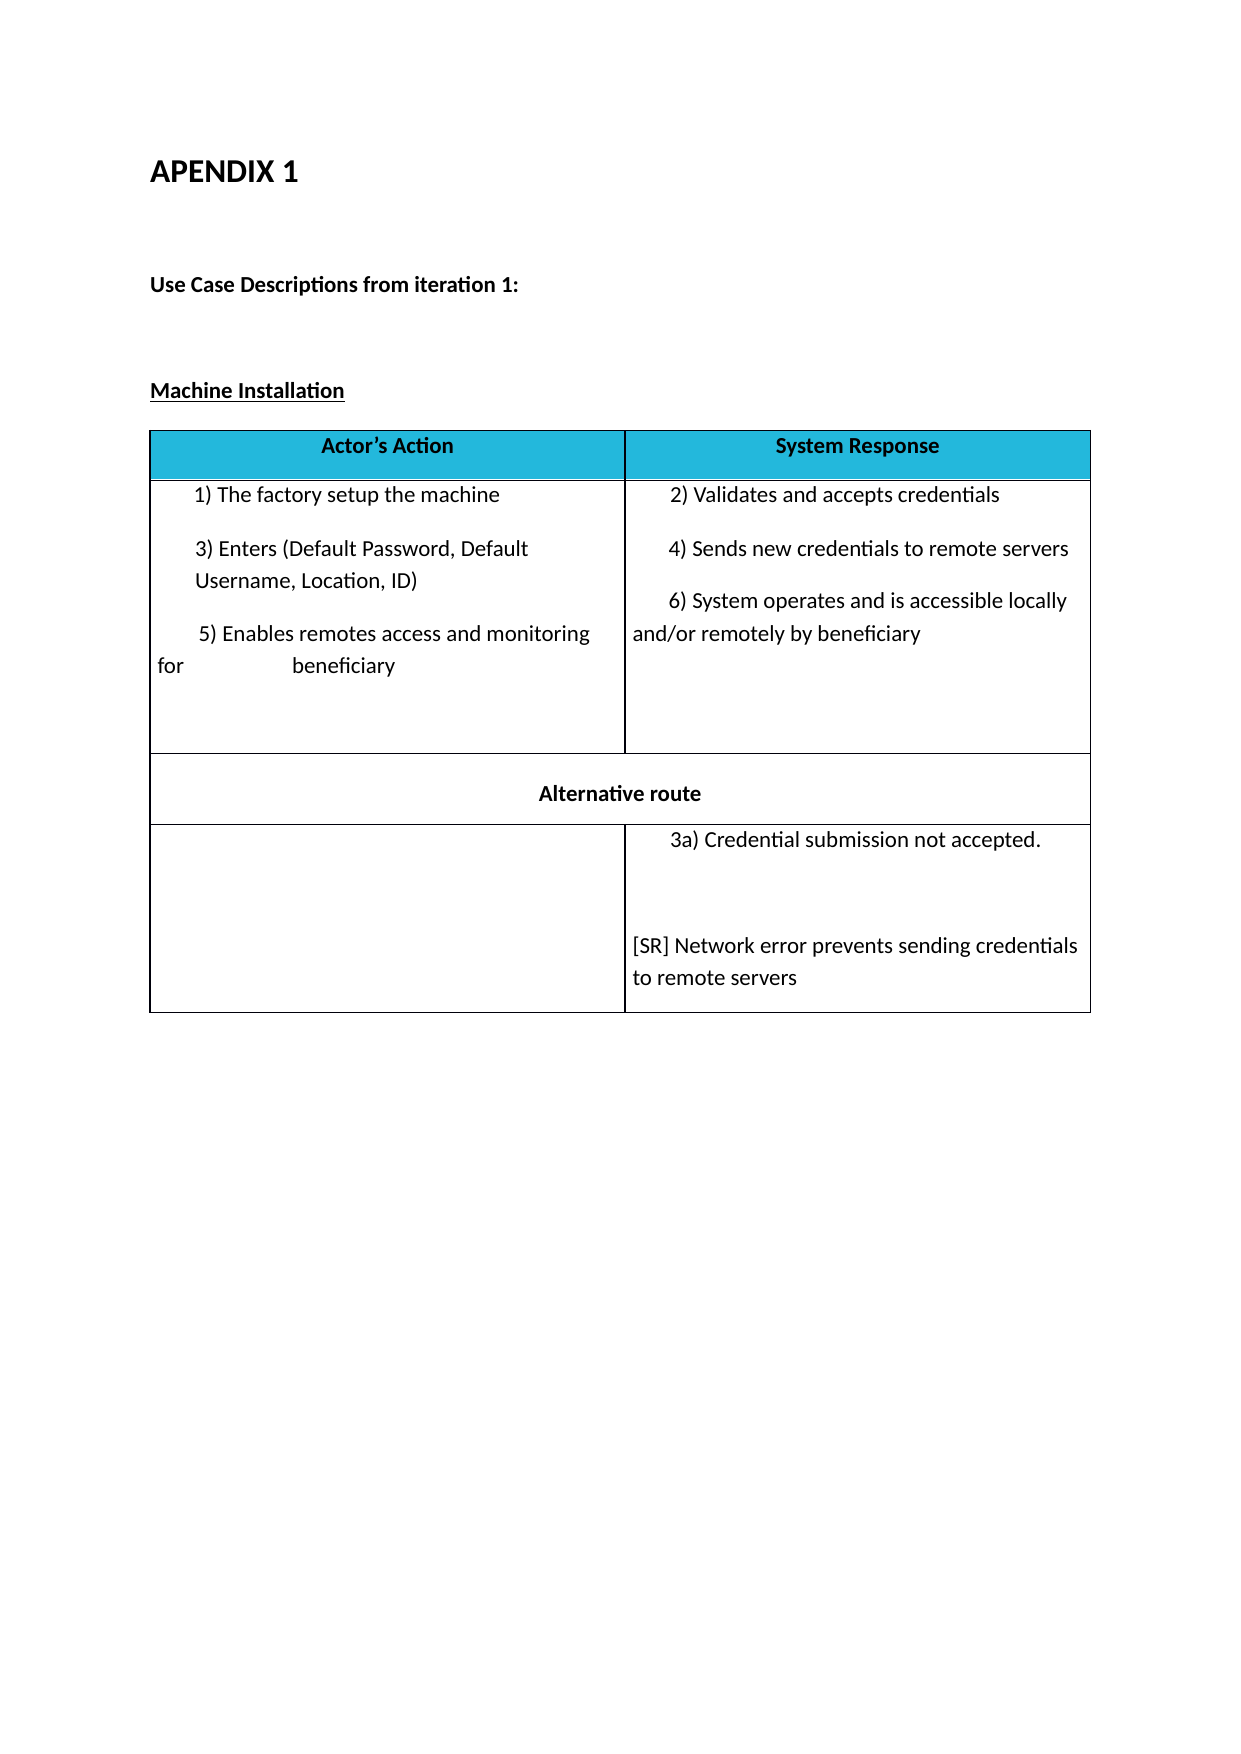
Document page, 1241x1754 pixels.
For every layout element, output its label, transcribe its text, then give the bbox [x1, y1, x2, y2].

table_cell 2) Validates and accepts credentials 4) Sends new credentials to remote servers 6) System operates and is accessible locally and/or remotely by beneficiary [626, 481, 1090, 753]
table_cell Alternative route [151, 754, 1090, 824]
table_header System Response [626, 431, 1090, 479]
table_header Actor’s Action [151, 431, 624, 479]
table_cell 3a) Credential submission not accepted. [SR] Network error prevents sending credentials to remote servers [626, 825, 1090, 1012]
table_cell [151, 825, 624, 1012]
text Machine Installation [150, 377, 1090, 405]
text APENDIX 1 [150, 150, 1090, 191]
text Use Case Descriptions from iteration 1: [150, 271, 1090, 299]
table_cell 1) The factory setup the machine 3) Enters (Default Password, Default Username, Location, ID) 5) Enables remotes access and monitoring for beneficiary [151, 481, 624, 753]
